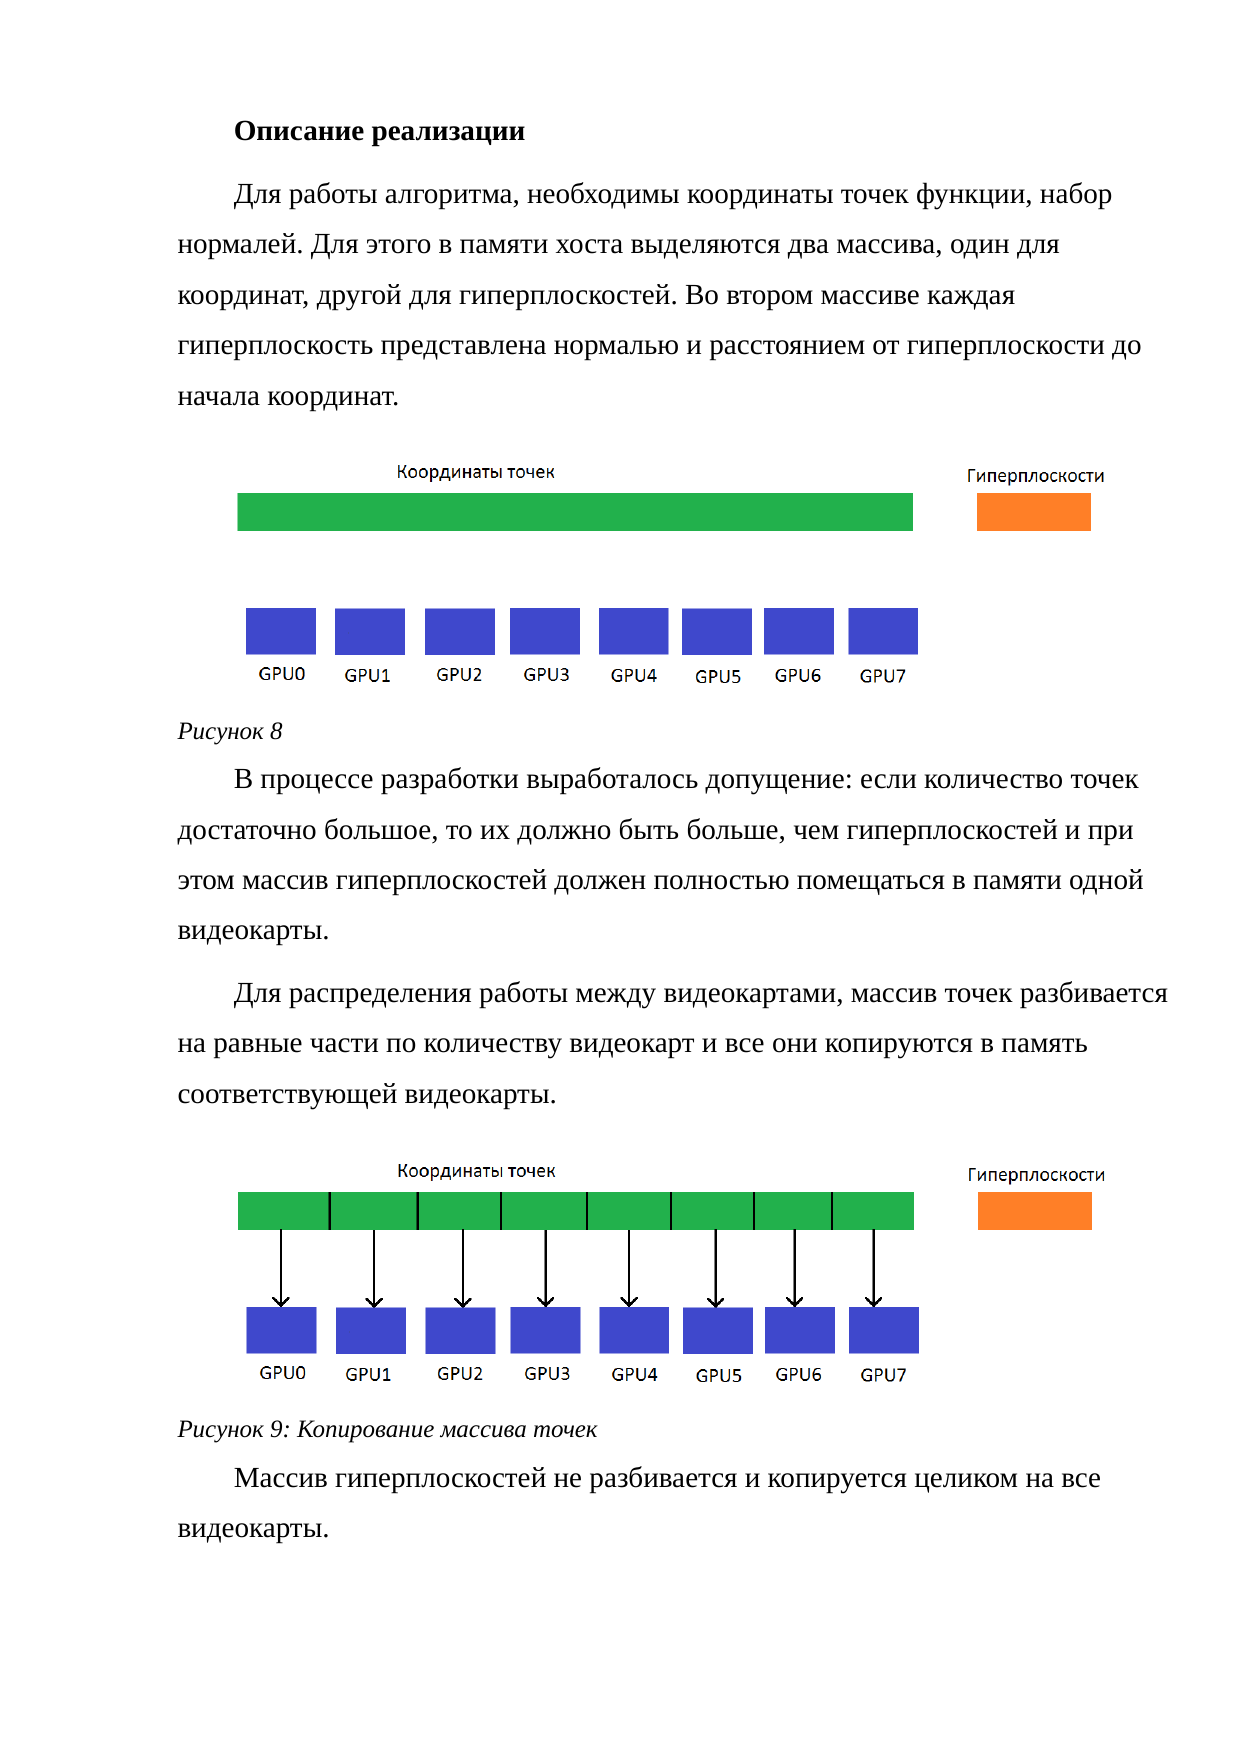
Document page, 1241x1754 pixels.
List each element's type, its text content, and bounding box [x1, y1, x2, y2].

picture [177, 1151, 1182, 1415]
text Для работы алгоритма, необходимы координаты точек функции, набор нормалей. Для этого в памяти хоста выделяются два массива, один для координат, другой для гиперплоскостей. Во втором массиве каждая гиперплоскость представлена нормалью и расстоянием от гиперплоскости до начала координат. [177, 176, 1181, 411]
picture [177, 453, 1182, 716]
text [177, 440, 1181, 453]
text В процессе разработки выработалось допущение: если количество точек достаточно большое, то их должно быть больше, чем гиперплоскостей и при этом массив гиперплоскостей должен полностью помещаться в памяти одной видеокарты. [177, 745, 1181, 946]
subtitle Описание реализации [177, 113, 1181, 147]
text Массив гиперплоскостей не разбивается и копируется целиком на все видеокарты. [177, 1443, 1181, 1543]
text [177, 1139, 1181, 1151]
text Для распределения работы между видеокартами, массив точек разбивается на равные части по количеству видеокарт и все они копируются в память соответствующей видеокарты. [177, 975, 1181, 1109]
text Рисунок 9: Копирование массива точек [177, 1415, 1181, 1443]
text Рисунок 8 [177, 716, 1181, 745]
